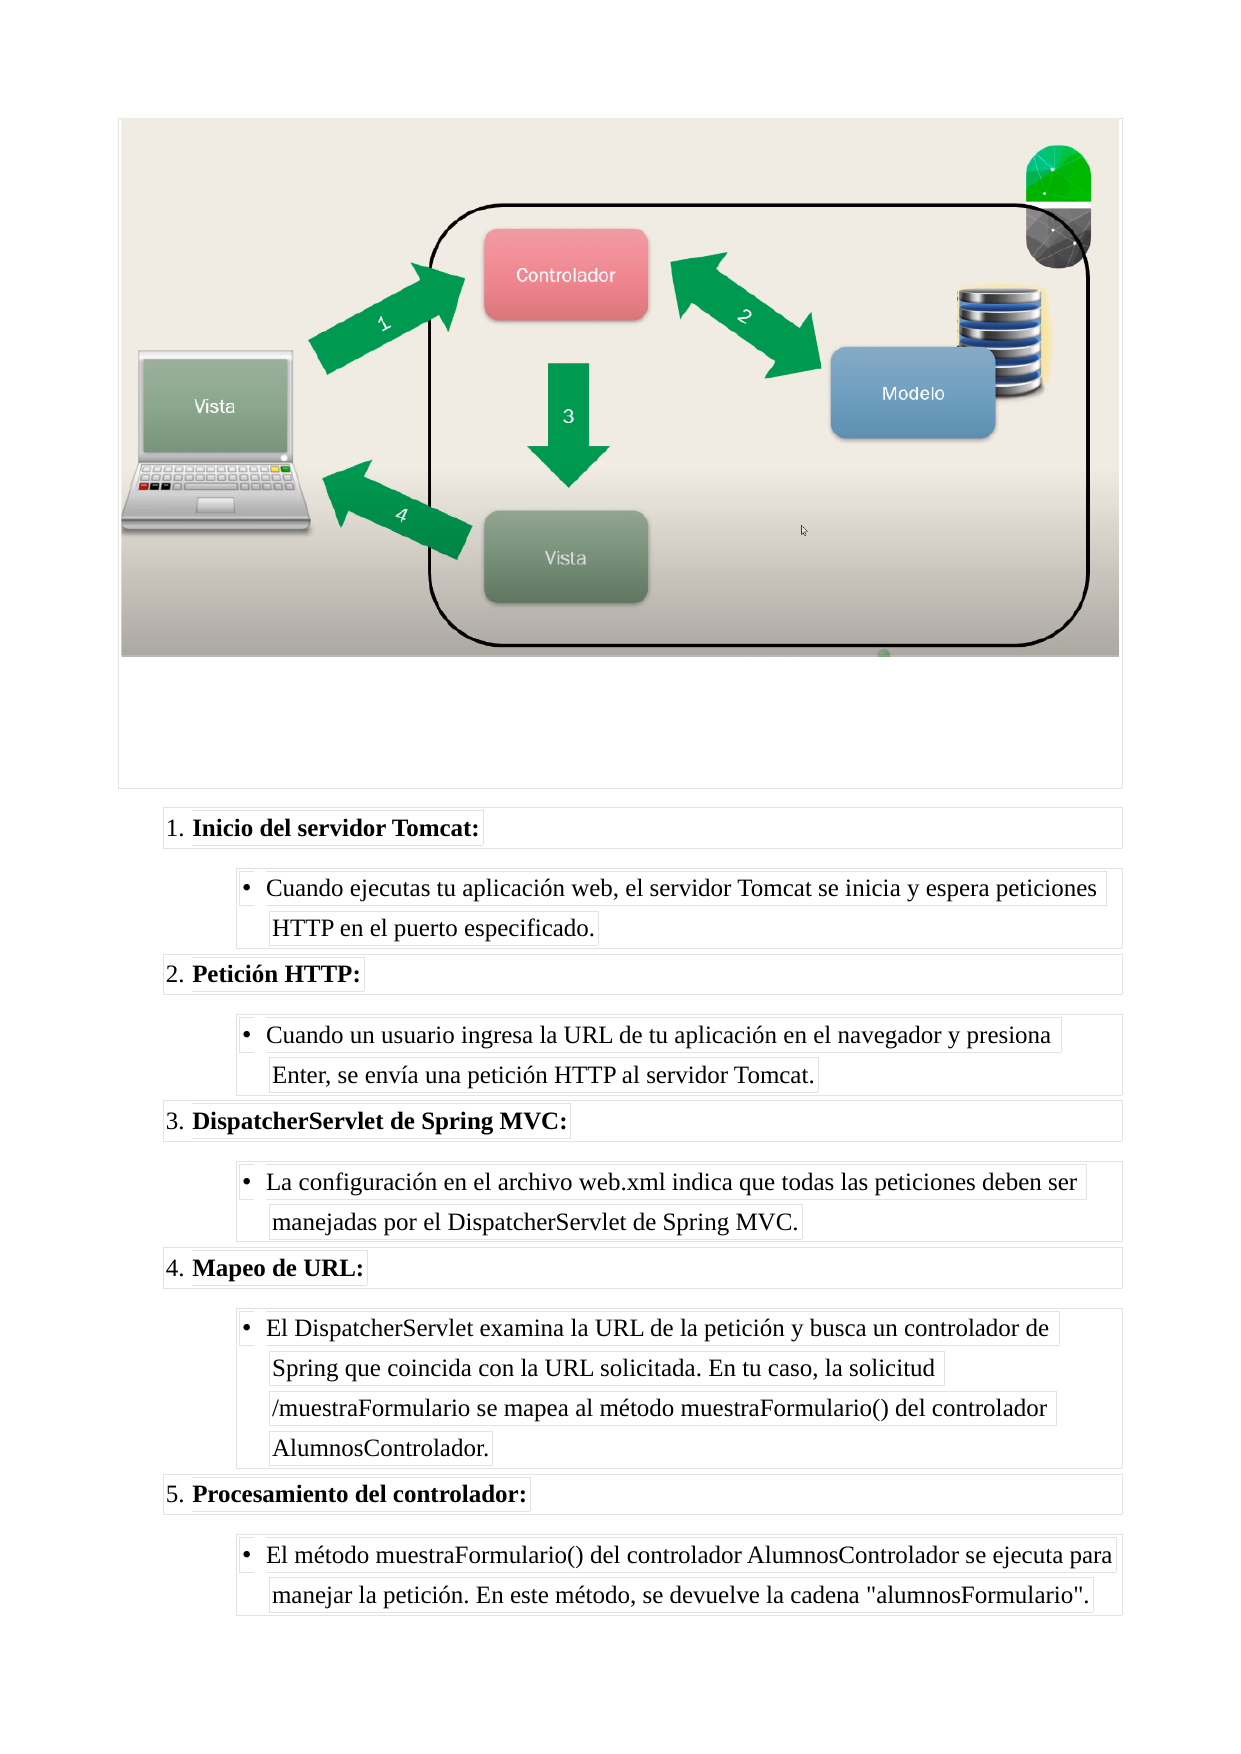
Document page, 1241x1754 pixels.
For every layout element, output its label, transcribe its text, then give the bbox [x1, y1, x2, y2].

list Cuando ejecutas tu aplicación web, el servidor Tomcat se inicia y espera peticiones HTTP en el puerto especificado. [237, 869, 1122, 948]
list La configuración en el archivo web.xml indica que todas las peticiones deben ser manejadas por el DispatcherServlet de Spring MVC. [237, 1162, 1122, 1241]
picture [121, 118, 1119, 657]
list Procesamiento del controlador: [164, 1475, 1122, 1514]
list El método muestraFormulario() del controlador AlumnosControlador se ejecuta para manejar la petición. En este método, se devuelve la cadena "alumnosFormulario". [237, 1535, 1122, 1615]
list Inicio del servidor Tomcat: [164, 808, 1122, 848]
list Mapeo de URL: [164, 1248, 1122, 1288]
list Petición HTTP: [164, 955, 1122, 994]
list El DispatcherServlet examina la URL de la petición y busca un controlador de Spring que coincida con la URL solicitada. En tu caso, la solicitud /muestraFormulario se mapea al método muestraFormulario() del controlador AlumnosControlador. [237, 1309, 1122, 1468]
list DispatcherServlet de Spring MVC: [164, 1101, 1122, 1141]
list Cuando un usuario ingresa la URL de tu aplicación en el navegador y presiona Enter, se envía una petición HTTP al servidor Tomcat. [237, 1015, 1122, 1095]
